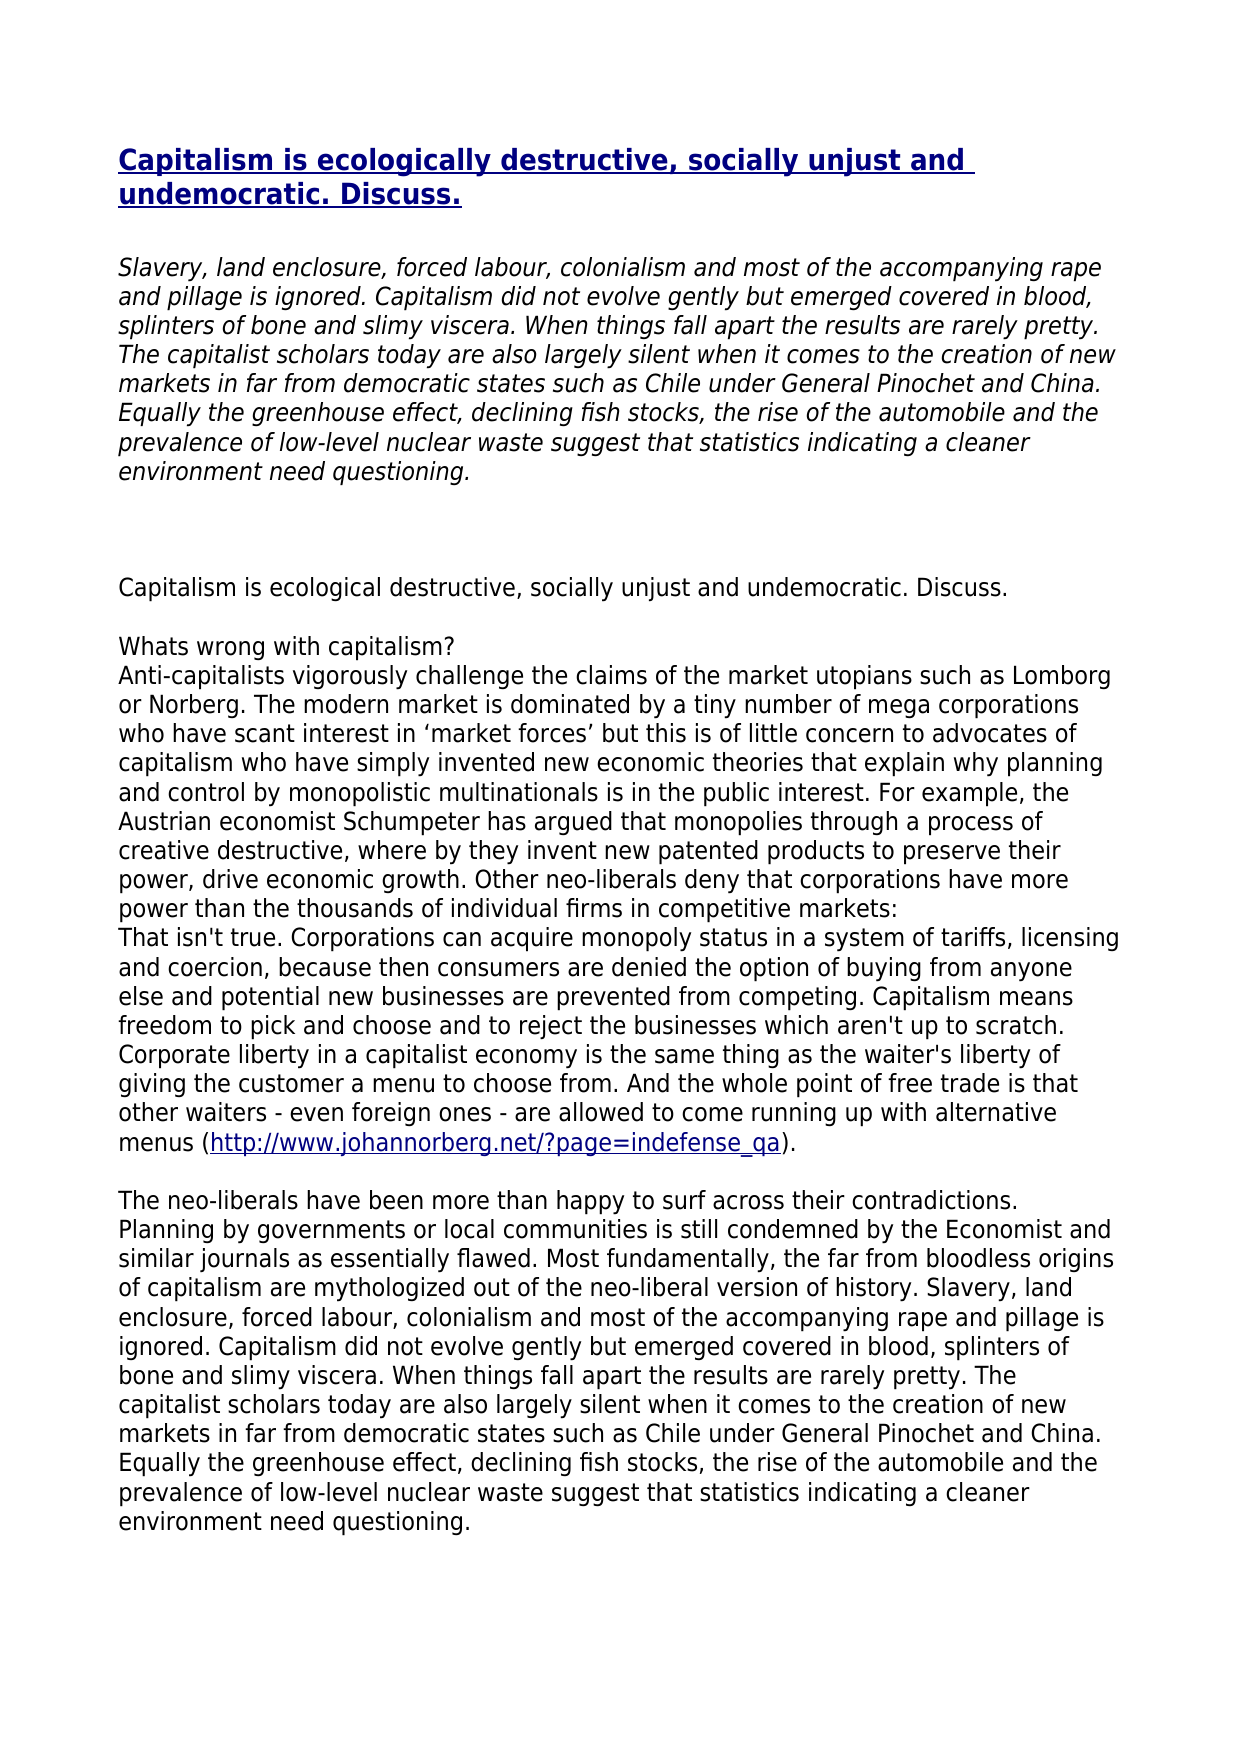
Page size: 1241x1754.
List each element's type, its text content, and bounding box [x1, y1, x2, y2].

subtitle Capitalism is ecologically destructive, socially unjust and undemocratic. Discuss. [118, 143, 1122, 211]
text Slavery, land enclosure, forced labour, colonialism and most of the accompanying rape and pillage is ignored. Capitalism did not evolve gently but emerged covered in blood, splinters of bone and slimy viscera. When things fall apart the results are rarely pretty. The capitalist scholars today are also largely silent when it comes to the creation of new markets in far from democratic states such as Chile under General Pinochet and China. Equally the greenhouse effect, declining fish stocks, the rise of the automobile and the prevalence of low-level nuclear waste suggest that statistics indicating a cleaner environment need questioning. Capitalism is ecological destructive, socially unjust and undemocratic. Discuss. Whats wrong with capitalism? Anti-capitalists vigorously challenge the claims of the market utopians such as Lomborg or Norberg. The modern market is dominated by a tiny number of mega corporations who have scant interest in ‘market forces’ but this is of little concern to advocates of capitalism who have simply invented new economic theories that explain why planning and control by monopolistic multinationals is in the public interest. For example, the Austrian economist Schumpeter has argued that monopolies through a process of creative destructive, where by they invent new patented products to preserve their power, drive economic growth. Other neo-liberals deny that corporations have more power than the thousands of individual firms in competitive markets: That isn't true. Corporations can acquire monopoly status in a system of tariffs, licensing and coercion, because then consumers are denied the option of buying from anyone else and potential new businesses are prevented from competing. Capitalism means freedom to pick and choose and to reject the businesses which aren't up to scratch. Corporate liberty in a capitalist economy is the same thing as the waiter's liberty of giving the customer a menu to choose from. And the whole point of free trade is that other waiters - even foreign ones - are allowed to come running up with alternative menus (http://www.johannorberg.net/?page=indefense_qa). The neo-liberals have been more than happy to surf across their contradictions. Planning by governments or local communities is still condemned by the Economist and similar journals as essentially flawed. Most fundamentally, the far from bloodless origins of capitalism are mythologized out of the neo-liberal version of history. Slavery, land enclosure, forced labour, colonialism and most of the accompanying rape and pillage is ignored. Capitalism did not evolve gently but emerged covered in blood, splinters of bone and slimy viscera. When things fall apart the results are rarely pretty. The capitalist scholars today are also largely silent when it comes to the creation of new markets in far from democratic states such as Chile under General Pinochet and China. Equally the greenhouse effect, declining fish stocks, the rise of the automobile and the prevalence of low-level nuclear waste suggest that statistics indicating a cleaner environment need questioning. [118, 223, 1122, 1565]
